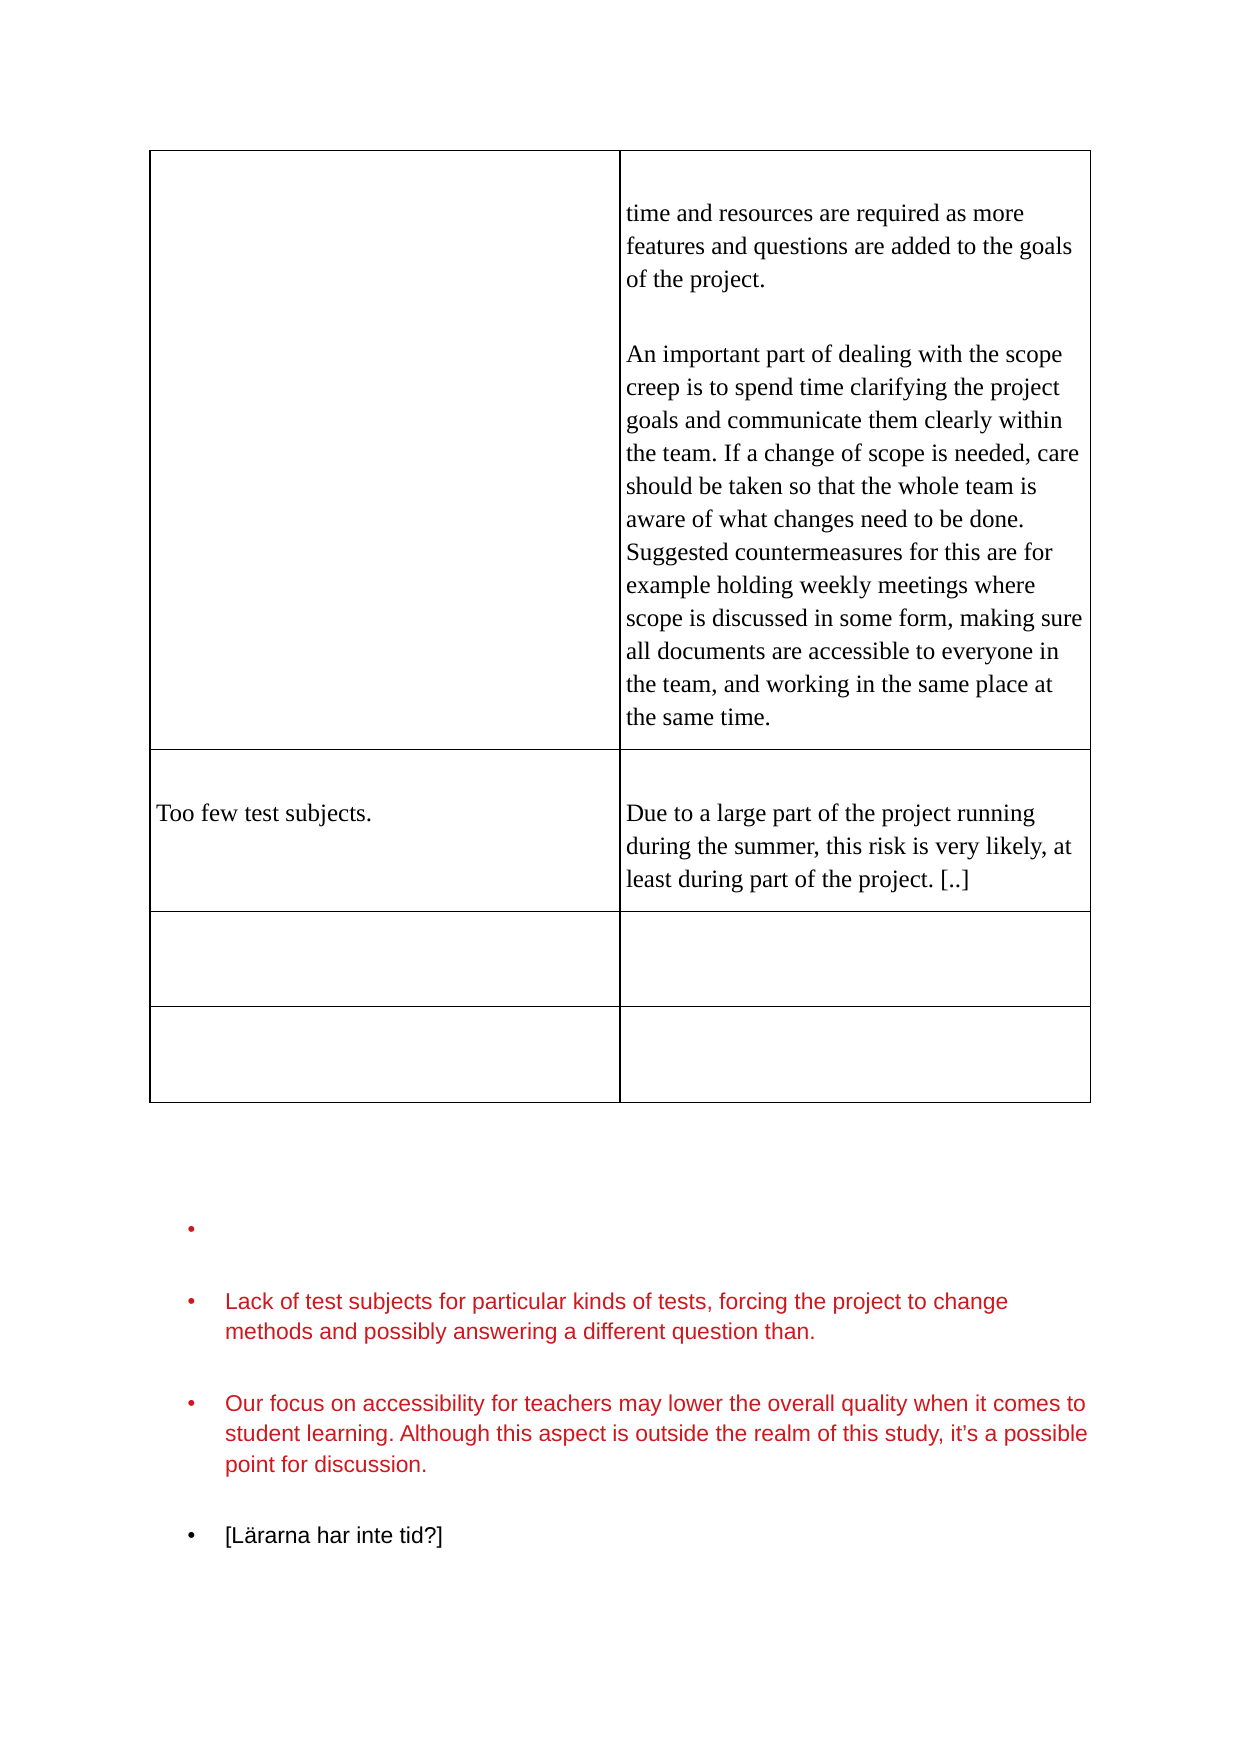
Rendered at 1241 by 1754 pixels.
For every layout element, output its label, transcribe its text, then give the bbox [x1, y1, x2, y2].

table_cell [151, 151, 619, 749]
table_cell Too few test subjects. [151, 750, 619, 911]
list Our focus on accessibility for teachers may lower the overall quality when it comes to student learning. Although this aspect is outside the realm of this study, it’s a possible point for discussion. [187, 1390, 1090, 1477]
table_cell [621, 912, 1090, 1006]
table_cell [151, 1007, 619, 1102]
table_cell time and resources are required as more features and questions are added to the goals of the project. An important part of dealing with the scope creep is to spend time clarifying the project goals and communicate them clearly within the team. If a change of scope is needed, care should be taken so that the whole team is aware of what changes need to be done. Suggested countermeasures for this are for example holding weekly meetings where scope is discussed in some form, making sure all documents are accessible to everyone in the team, and working in the same place at the same time. [621, 151, 1090, 749]
list [Lärarna har inte tid?] [187, 1522, 1090, 1549]
table_cell Due to a large part of the project running during the summer, this risk is very likely, at least during part of the project. [..] [621, 750, 1090, 911]
table_cell [151, 912, 619, 1006]
table_cell [621, 1007, 1090, 1102]
list Lack of test subjects for particular kinds of tests, forcing the project to change methods and possibly answering a different question than. [187, 1288, 1090, 1345]
